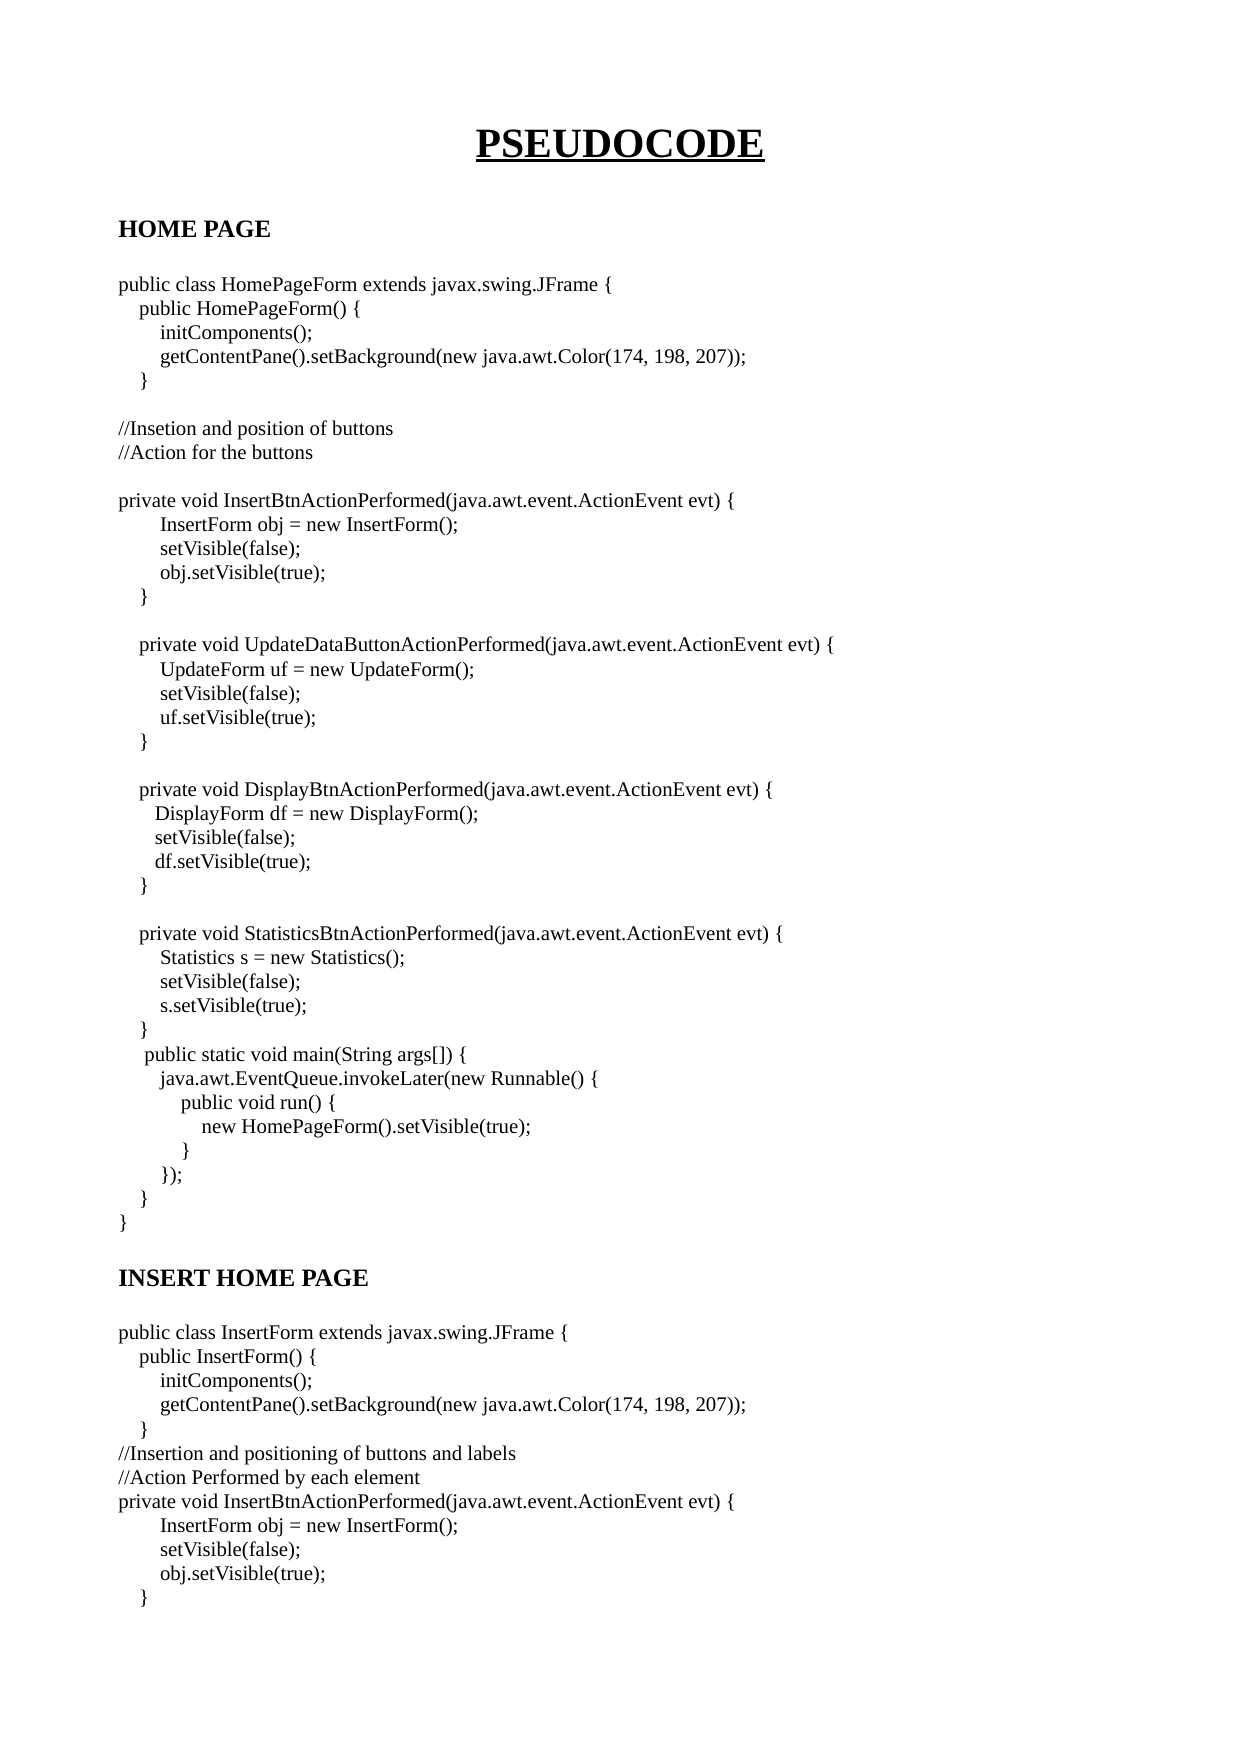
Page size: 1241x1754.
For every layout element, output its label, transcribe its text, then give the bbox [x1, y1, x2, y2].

text private void InsertBtnActionPerformed(java.awt.event.ActionEvent evt) { [118, 1489, 1122, 1513]
text } [118, 1017, 1122, 1041]
text uf.setVisible(true); [118, 704, 1122, 729]
text public InsertForm() { [118, 1344, 1122, 1368]
text initComponents(); [118, 319, 1122, 344]
text setVisible(false); [118, 969, 1122, 993]
text }); [118, 1162, 1122, 1186]
text } [118, 1585, 1122, 1609]
text //Action for the buttons [118, 440, 1122, 464]
text HOME PAGE [118, 214, 1122, 243]
text public class HomePageForm extends javax.swing.JFrame { [118, 271, 1122, 296]
text s.setVisible(true); [118, 993, 1122, 1017]
text setVisible(false); [118, 825, 1122, 849]
text UpdateForm uf = new UpdateForm(); [118, 656, 1122, 681]
text public void run() { [118, 1089, 1122, 1114]
text setVisible(false); [118, 1537, 1122, 1561]
text //Insertion and positioning of buttons and labels [118, 1441, 1122, 1464]
text } [118, 1186, 1122, 1210]
text } [118, 368, 1122, 392]
text private void DisplayBtnActionPerformed(java.awt.event.ActionEvent evt) { [118, 777, 1122, 801]
text } [118, 1210, 1122, 1234]
text PSEUDOCODE [118, 118, 1122, 166]
text setVisible(false); [118, 681, 1122, 704]
text InsertForm obj = new InsertForm(); [118, 1513, 1122, 1537]
text private void InsertBtnActionPerformed(java.awt.event.ActionEvent evt) { [118, 488, 1122, 512]
text obj.setVisible(true); [118, 560, 1122, 584]
text getContentPane().setBackground(new java.awt.Color(174, 198, 207)); [118, 1392, 1122, 1416]
text public HomePageForm() { [118, 296, 1122, 319]
text } [118, 729, 1122, 753]
text Statistics s = new Statistics(); [118, 945, 1122, 969]
text } [118, 1416, 1122, 1441]
text private void UpdateDataButtonActionPerformed(java.awt.event.ActionEvent evt) { [118, 632, 1122, 656]
text //Action Performed by each element [118, 1464, 1122, 1489]
text df.setVisible(true); [118, 849, 1122, 873]
text } [118, 584, 1122, 608]
text } [118, 873, 1122, 897]
text obj.setVisible(true); [118, 1561, 1122, 1585]
text getContentPane().setBackground(new java.awt.Color(174, 198, 207)); [118, 344, 1122, 368]
text //Insetion and position of buttons [118, 416, 1122, 440]
text new HomePageForm().setVisible(true); [118, 1114, 1122, 1138]
text } [118, 1138, 1122, 1162]
text public static void main(String args[]) { [118, 1041, 1122, 1066]
text initComponents(); [118, 1368, 1122, 1392]
text java.awt.EventQueue.invokeLater(new Runnable() { [118, 1066, 1122, 1089]
text private void StatisticsBtnActionPerformed(java.awt.event.ActionEvent evt) { [118, 921, 1122, 945]
text INSERT HOME PAGE [118, 1263, 1122, 1291]
text DisplayForm df = new DisplayForm(); [118, 801, 1122, 825]
text InsertForm obj = new InsertForm(); [118, 512, 1122, 536]
text public class InsertForm extends javax.swing.JFrame { [118, 1320, 1122, 1344]
text setVisible(false); [118, 536, 1122, 560]
